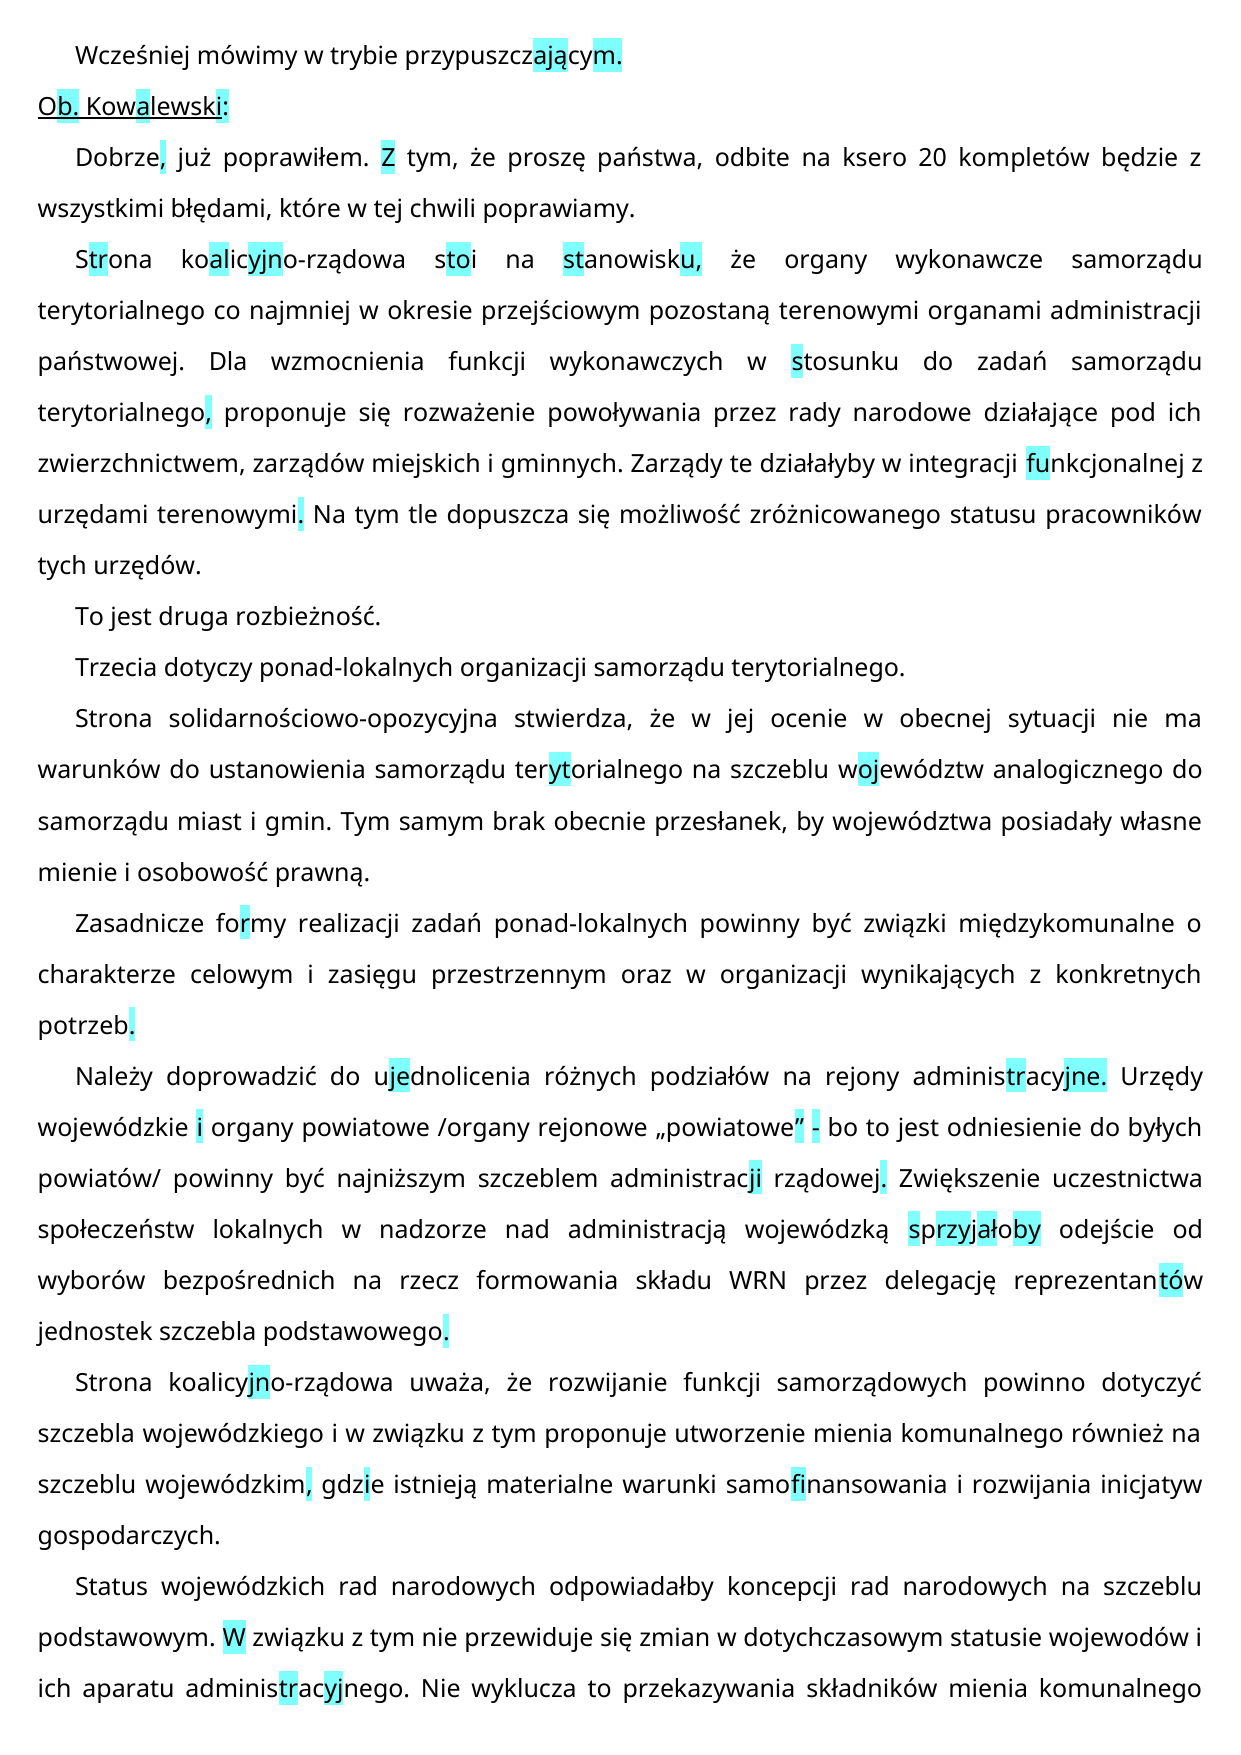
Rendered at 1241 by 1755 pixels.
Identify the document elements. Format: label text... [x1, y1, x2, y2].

text Zasadnicze formy realizacji zadań ponad-lokalnych powinny być związki międzykomunalne o charakterze celowym i zasięgu przestrzennym oraz w organizacji wynikających z konkretnych potrzeb. [37, 905, 1203, 1041]
text Strona solidarnościowo-opozycyjna stwierdza, że w jej ocenie w obecnej sytuacji nie ma warunków do ustanowienia samorządu terytorialnego na szczeblu województw analogicznego do samorządu miast i gmin. Tym samym brak obecnie przesłanek, by województwa posiadały własne mienie i osobowość prawną. [37, 701, 1203, 888]
text Strona koalicyjno-rządowa uważa, że rozwijanie funkcji samorządowych powinno dotyczyć szczebla wojewódzkiego i w związku z tym proponuje utworzenie mienia komunalnego również na szczeblu wojewódzkim, gdzie istnieją materialne warunki samofinansowania i rozwijania inicjatyw gospodarczych. [37, 1364, 1203, 1552]
text Wcześniej mówimy w trybie przypuszczającym. [37, 37, 1203, 72]
text To jest druga rozbieżność. [37, 599, 1203, 633]
text Status wojewódzkich rad narodowych odpowiadałby koncepcji rad narodowych na szczeblu podstawowym. W związku z tym nie przewiduje się zmian w dotychczasowym statusie wojewodów i ich aparatu administracyjnego. Nie wyklucza to przekazywania składników mienia komunalnego [37, 1569, 1203, 1705]
text Strona koalicyjno-rządowa stoi na stanowisku, że organy wykonawcze samorządu terytorialnego co najmniej w okresie przejściowym pozostaną terenowymi organami administracji państwowej. Dla wzmocnienia funkcji wykonawczych w stosunku do zadań samorządu terytorialnego, proponuje się rozważenie powoływania przez rady narodowe działające pod ich zwierzchnictwem, zarządów miejskich i gminnych. Zarządy te działałyby w integracji funkcjonalnej z urzędami terenowymi. Na tym tle dopuszcza się możliwość zróżnicowanego statusu pracowników tych urzędów. [37, 242, 1203, 582]
text Należy doprowadzić do ujednolicenia różnych podziałów na rejony administracyjne. Urzędy wojewódzkie i organy powiatowe /organy rejonowe „powiatowe” - bo to jest odniesienie do byłych powiatów/ powinny być najniższym szczeblem administracji rządowej. Zwiększenie uczestnictwa społeczeństw lokalnych w nadzorze nad administracją wojewódzką sprzyjałoby odejście od wyborów bezpośrednich na rzecz formowania składu WRN przez delegację reprezentantów jednostek szczebla podstawowego. [37, 1058, 1203, 1348]
text Dobrze, już poprawiłem. Z tym, że proszę państwa, odbite na ksero 20 kompletów będzie z wszystkimi błędami, które w tej chwili poprawiamy. [37, 139, 1203, 225]
text Ob. Kowalewski: [37, 88, 1203, 123]
text Trzecia dotyczy ponad-lokalnych organizacji samorządu terytorialnego. [37, 650, 1203, 684]
